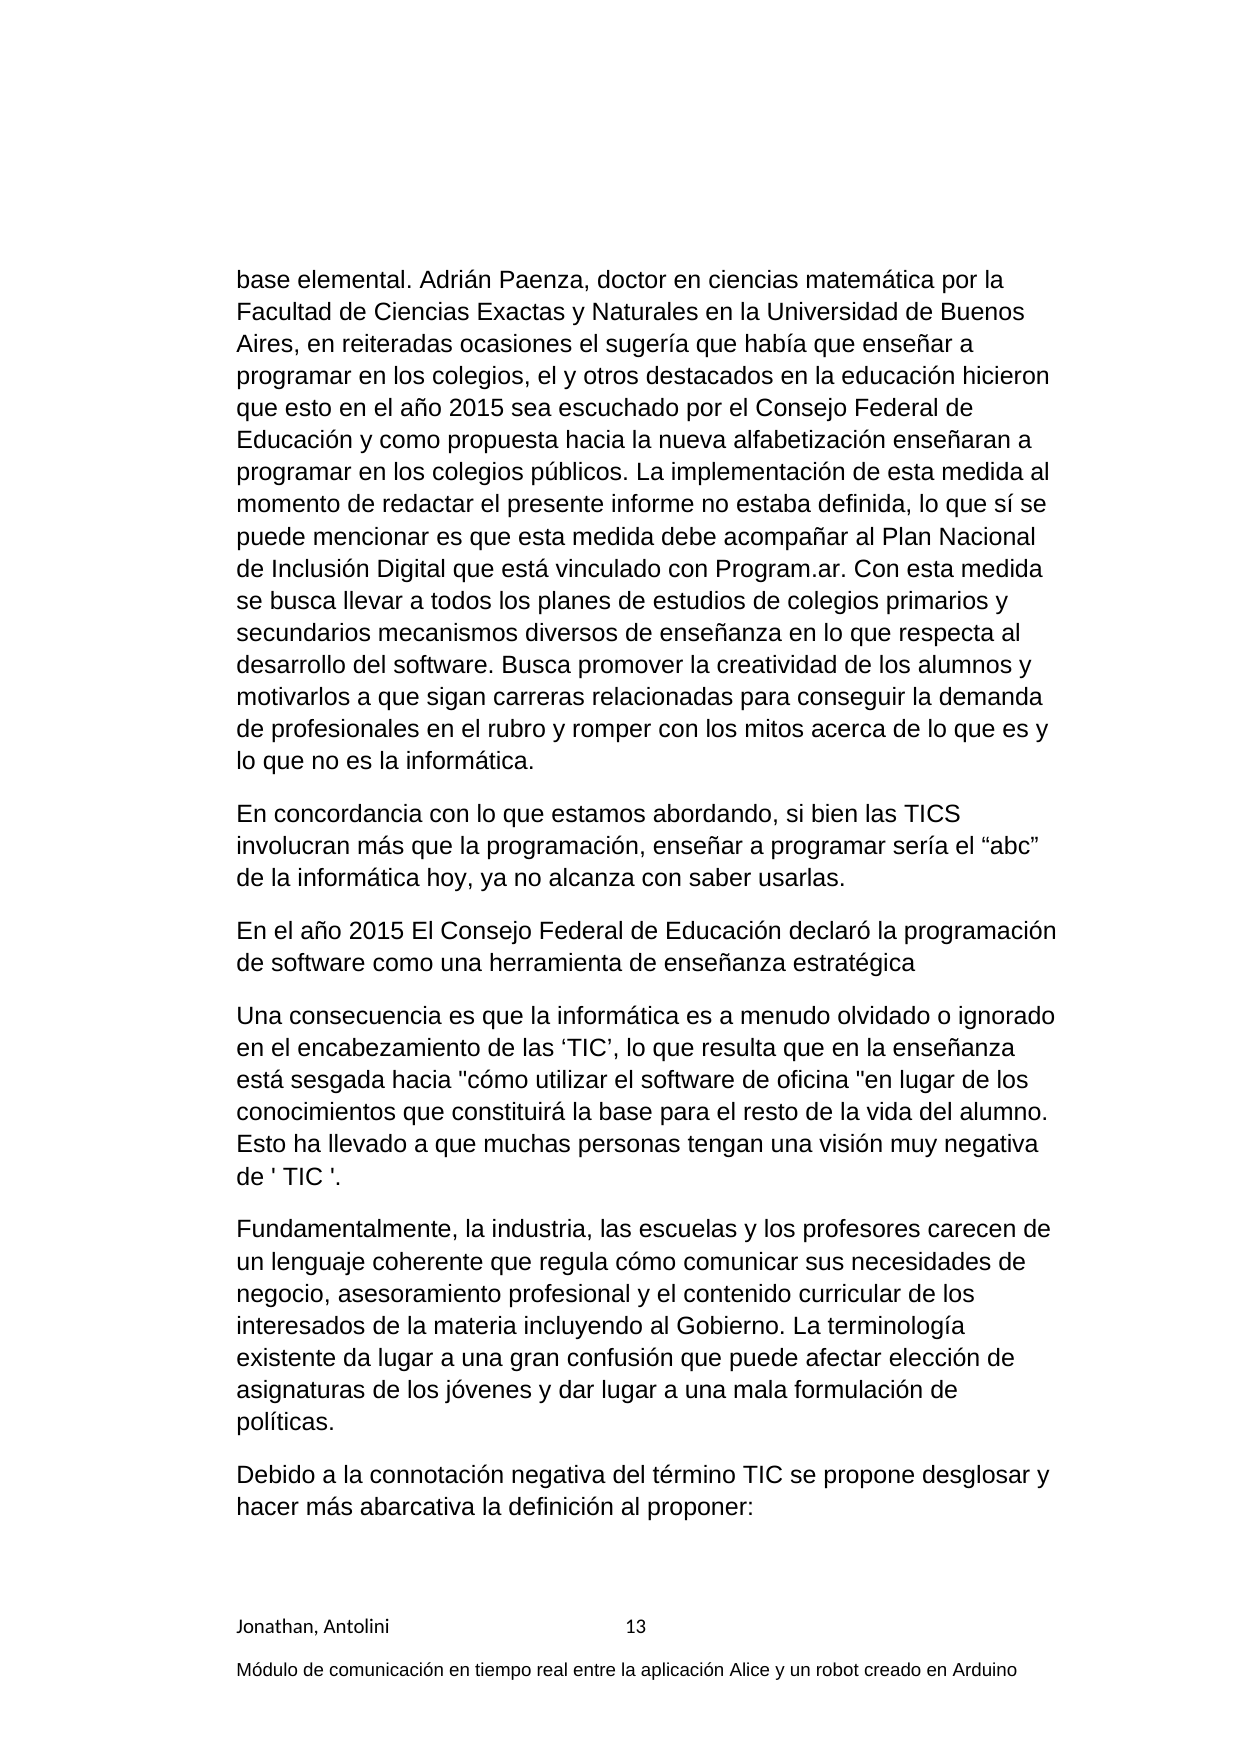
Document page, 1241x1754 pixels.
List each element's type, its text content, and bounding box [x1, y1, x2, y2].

text Una consecuencia es que la informática es a menudo olvidado o ignorado en el encabezamiento de las ‘TIC’, lo que resulta que en la enseñanza está sesgada hacia "cómo utilizar el software de oficina "en lugar de los conocimientos que constituirá la base para el resto de la vida del alumno. Esto ha llevado a que muchas personas tengan una visión muy negativa de ' TIC '. [236, 1002, 1063, 1190]
text En el año 2015 El Consejo Federal de Educación declaró la programación de software como una herramienta de enseñanza estratégica [236, 917, 1063, 977]
text En concordancia con lo que estamos abordando, si bien las TICS involucran más que la programación, enseñar a programar sería el “abc” de la informática hoy, ya no alcanza con saber usarlas. [236, 800, 1063, 892]
text Fundamentalmente, la industria, las escuelas y los profesores carecen de un lenguaje coherente que regula cómo comunicar sus necesidades de negocio, asesoramiento profesional y el contenido curricular de los interesados de la materia incluyendo al Gobierno. La terminología existente da lugar a una gran confusión que puede afectar elección de asignaturas de los jóvenes y dar lugar a una mala formulación de políticas. [236, 1215, 1063, 1436]
text Debido a la connotación negativa del término TIC se propone desglosar y hacer más abarcativa la definición al proponer: [236, 1461, 1063, 1521]
text base elemental. Adrián Paenza, doctor en ciencias matemática por la Facultad de Ciencias Exactas y Naturales en la Universidad de Buenos Aires, en reiteradas ocasiones el sugería que había que enseñar a programar en los colegios, el y otros destacados en la educación hicieron que esto en el año 2015 sea escuchado por el Consejo Federal de Educación y como propuesta hacia la nueva alfabetización enseñaran a programar en los colegios públicos. La implementación de esta medida al momento de redactar el presente informe no estaba definida, lo que sí se puede mencionar es que esta medida debe acompañar al Plan Nacional de Inclusión Digital que está vinculado con Program.ar. Con esta medida se busca llevar a todos los planes de estudios de colegios primarios y secundarios mecanismos diversos de enseñanza en lo que respecta al desarrollo del software. Busca promover la creatividad de los alumnos y motivarlos a que sigan carreras relacionadas para conseguir la demanda de profesionales en el rubro y romper con los mitos acerca de lo que es y lo que no es la informática. [236, 266, 1063, 775]
